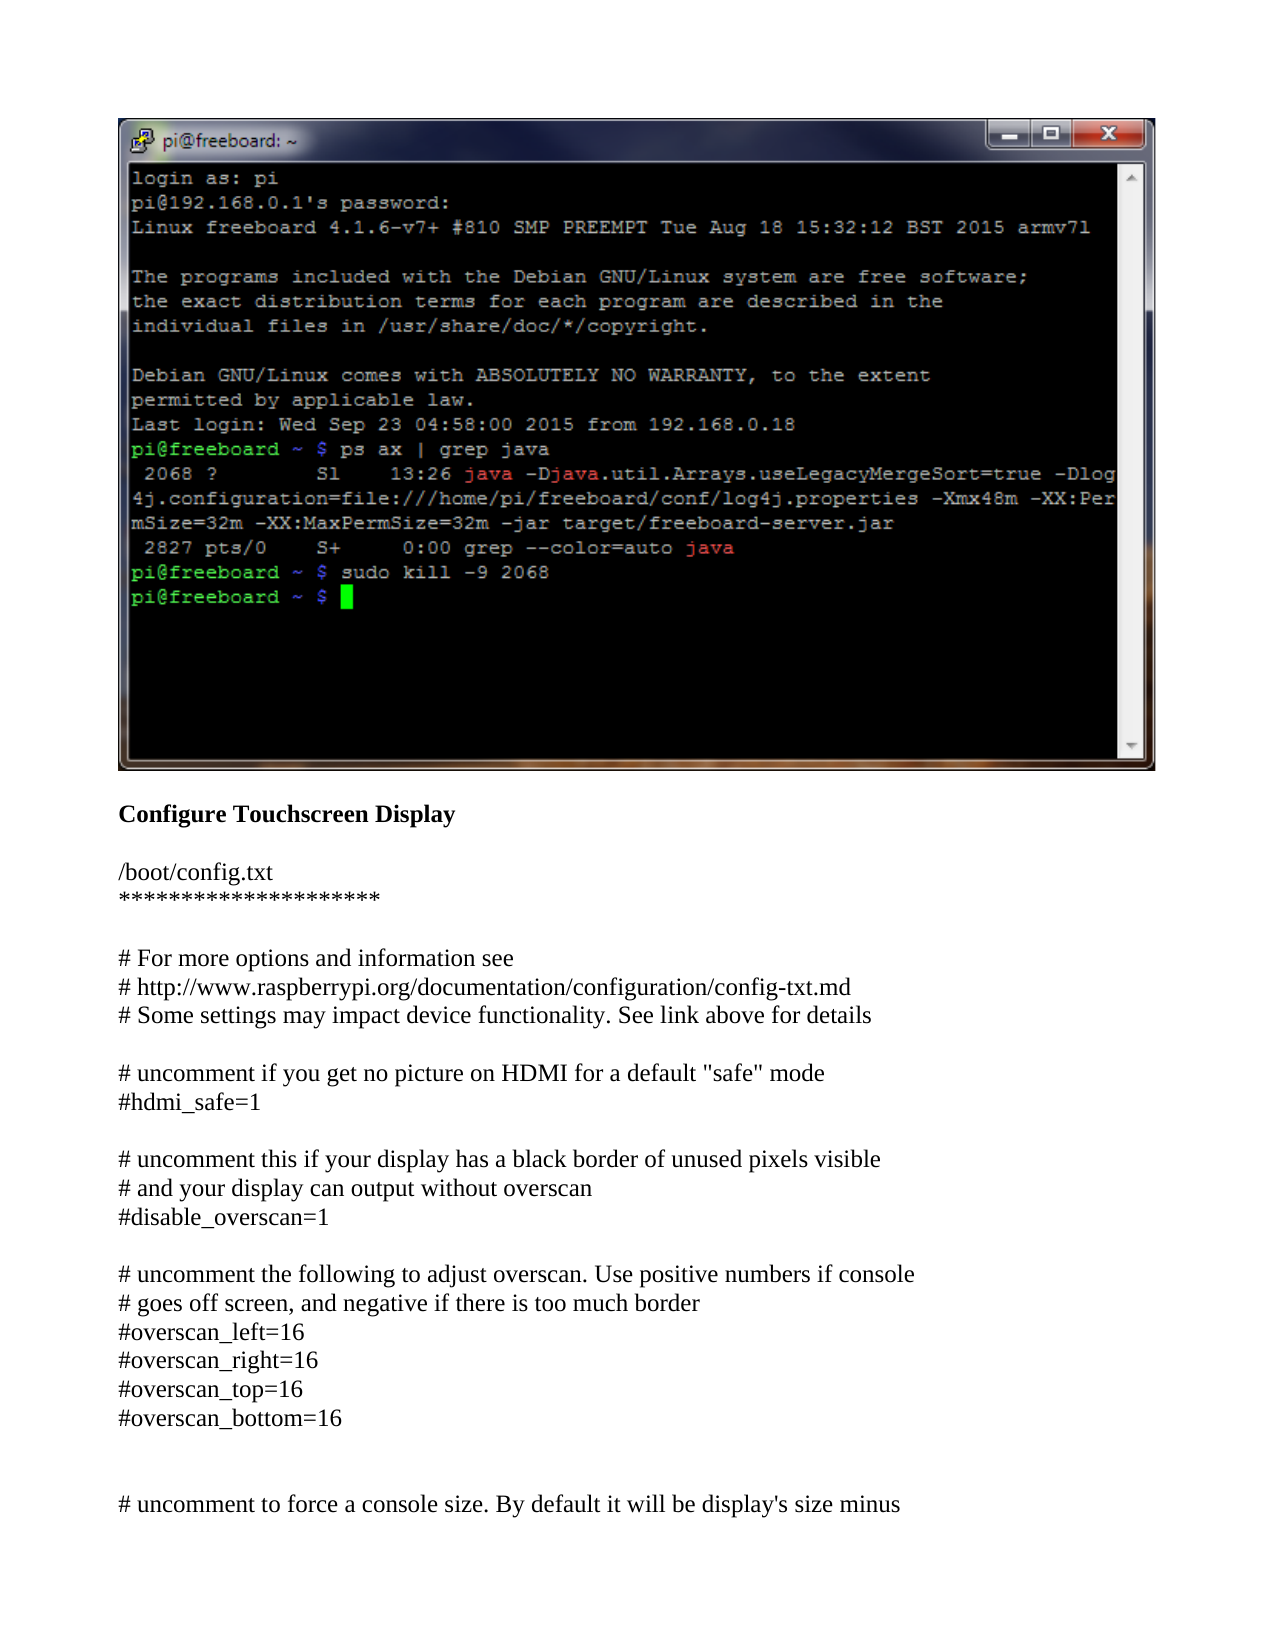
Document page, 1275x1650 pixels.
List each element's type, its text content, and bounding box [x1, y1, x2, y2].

text Configure Touchscreen Display [118, 799, 1157, 828]
text # goes off screen, and negative if there is too much border [118, 1288, 1157, 1317]
text #overscan_top=16 [118, 1374, 1157, 1403]
text # uncomment the following to adjust overscan. Use positive numbers if console [118, 1259, 1157, 1288]
text # http://www.raspberrypi.org/documentation/configuration/config-txt.md [118, 972, 1157, 1000]
text # uncomment to force a console size. By default it will be display's size minus [118, 1489, 1157, 1518]
text #overscan_right=16 [118, 1345, 1157, 1374]
text /boot/config.txt [118, 857, 1157, 885]
text #disable_overscan=1 [118, 1202, 1157, 1230]
text #overscan_bottom=16 [118, 1403, 1157, 1432]
text # Some settings may impact device functionality. See link above for details [118, 1000, 1157, 1029]
text # uncomment this if your display has a black border of unused pixels visible [118, 1144, 1157, 1173]
text # For more options and information see [118, 943, 1157, 972]
text # uncomment if you get no picture on HDMI for a default "safe" mode [118, 1058, 1157, 1087]
text #hdmi_safe=1 [118, 1087, 1157, 1115]
text ********************* [118, 885, 1157, 914]
text #overscan_left=16 [118, 1317, 1157, 1345]
text # and your display can output without overscan [118, 1173, 1157, 1202]
picture [118, 118, 1156, 771]
